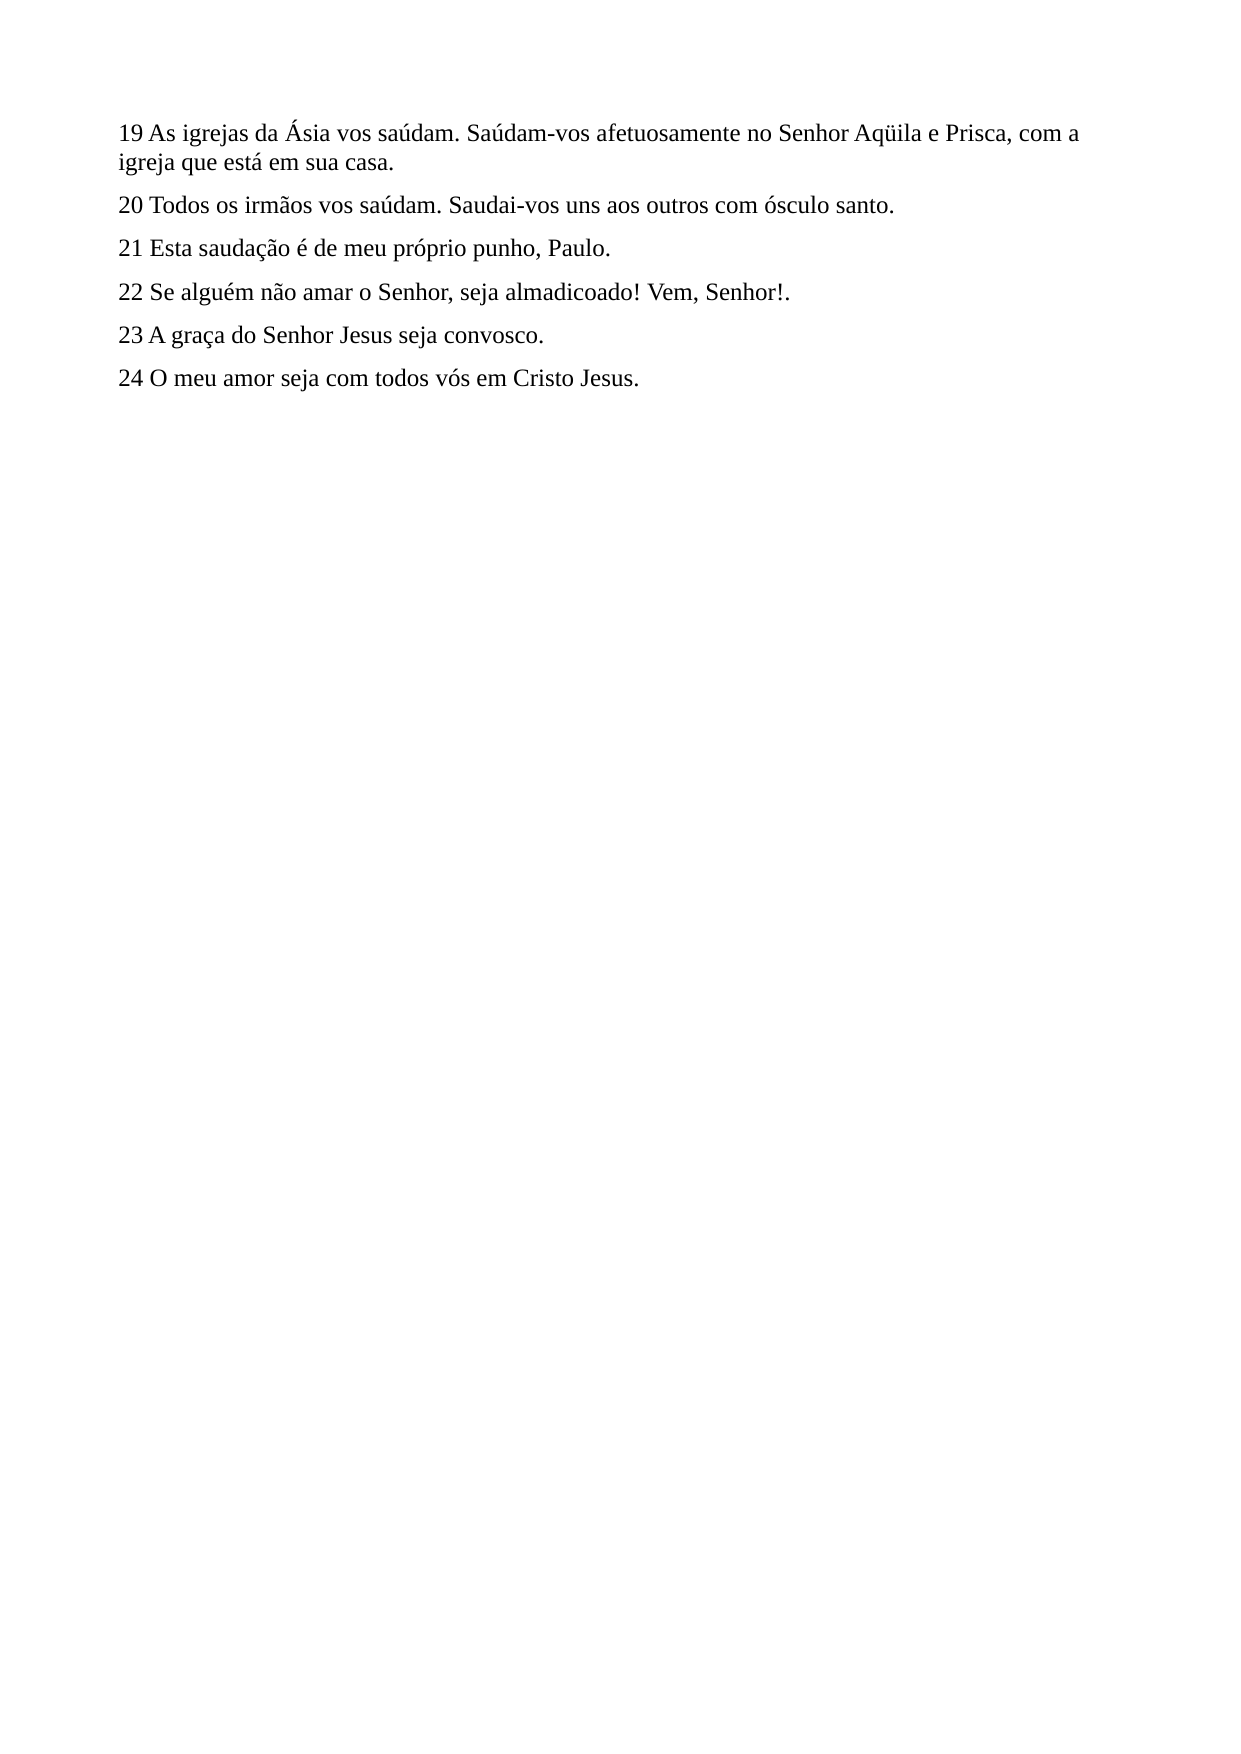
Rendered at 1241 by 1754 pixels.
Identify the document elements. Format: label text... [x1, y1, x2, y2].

text 22 Se alguém não amar o Senhor, seja almadicoado! Vem, Senhor!. [118, 277, 1122, 306]
text 19 As igrejas da Ásia vos saúdam. Saúdam-vos afetuosamente no Senhor Aqüila e Prisca, com a igreja que está em sua casa. [118, 118, 1122, 176]
text 21 Esta saudação é de meu próprio punho, Paulo. [118, 233, 1122, 262]
text 24 O meu amor seja com todos vós em Cristo Jesus. [118, 363, 1122, 392]
text 20 Todos os irmãos vos saúdam. Saudai-vos uns aos outros com ósculo santo. [118, 190, 1122, 219]
text 23 A graça do Senhor Jesus seja convosco. [118, 320, 1122, 349]
